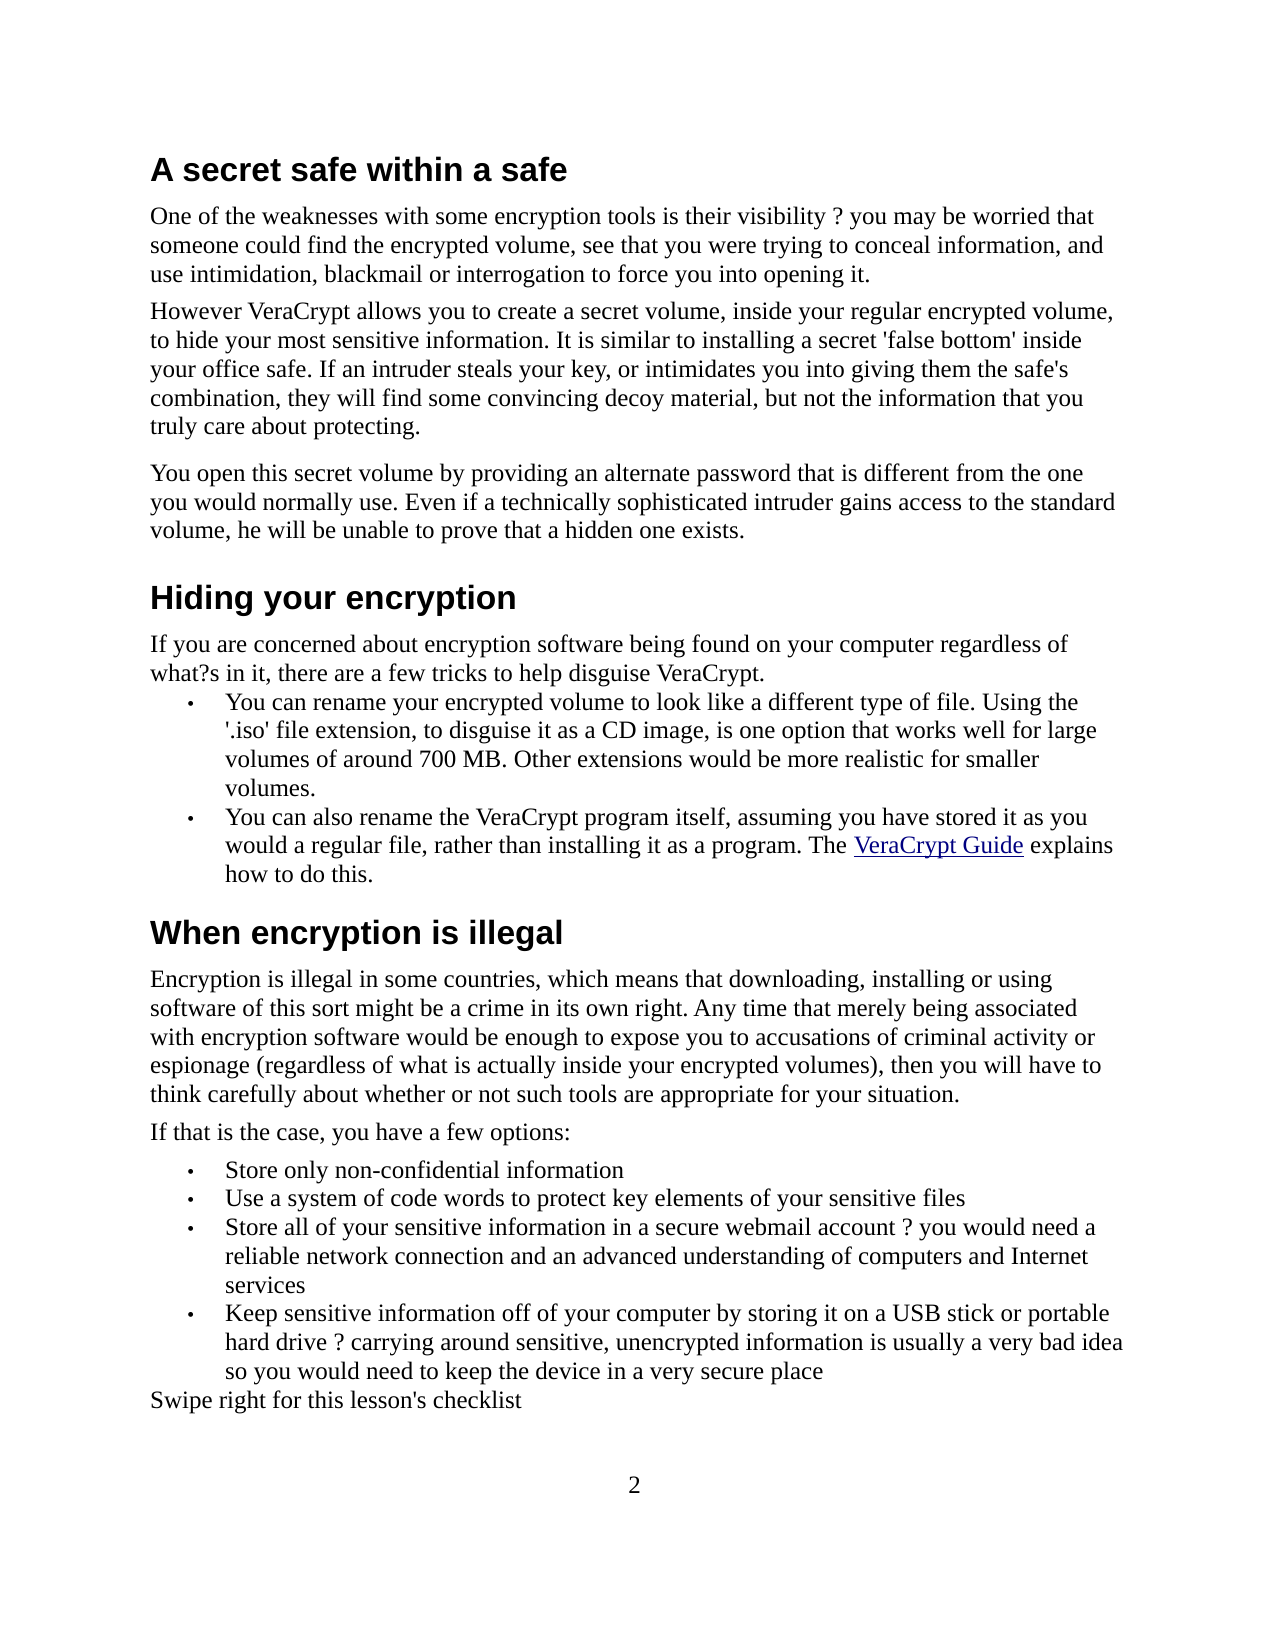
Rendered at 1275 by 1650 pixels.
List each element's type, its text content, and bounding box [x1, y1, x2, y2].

list Store all of your sensitive information in a secure webmail account ? you would need a reliable network connection and an advanced understanding of computers and Internet services [187, 1212, 1125, 1298]
text If that is the case, you have a few options: [150, 1117, 1125, 1146]
list You can rename your encrypted volume to look like a different type of file. Using the '.iso' file extension, to disguise it as a CD image, is one option that works well for large volumes of around 700 MB. Other extensions would be more realistic for smaller volumes. [187, 687, 1125, 802]
subtitle When encryption is illegal [150, 913, 1125, 952]
list Keep sensitive information off of your computer by storing it on a USB stick or portable hard drive ? carrying around sensitive, unencrypted information is usually a very bad idea so you would need to keep the device in a very secure place [187, 1298, 1125, 1385]
list Use a system of code words to protect key elements of your sensitive files [187, 1183, 1125, 1212]
list Store only non-confidential information [187, 1155, 1125, 1183]
text Swipe right for this lesson's checklist [150, 1385, 1125, 1413]
subtitle A secret safe within a safe [150, 150, 1125, 189]
text However VeraCrypt allows you to create a secret volume, inside your regular encrypted volume, to hide your most sensitive information. It is similar to installing a secret 'false bottom' inside your office safe. If an intruder steals your key, or intimidates you into giving them the safe's combination, they will find some convincing decoy material, but not the information that you truly care about protecting. [150, 296, 1125, 440]
subtitle Hiding your encryption [150, 578, 1125, 617]
text One of the weaknesses with some encryption tools is their visibility ? you may be worried that someone could find the encrypted volume, see that you were trying to conceal information, and use intimidation, blackmail or interrogation to force you into opening it. [150, 201, 1125, 287]
list You can also rename the VeraCrypt program itself, assuming you have stored it as you would a regular file, rather than installing it as a program. The VeraCrypt Guide explains how to do this. [187, 802, 1125, 888]
text If you are concerned about encryption software being found on your computer regardless of what?s in it, there are a few tricks to help disguise VeraCrypt. [150, 629, 1125, 687]
text Encryption is illegal in some countries, which means that downloading, installing or using software of this sort might be a crime in its own right. Any time that merely being associated with encryption software would be enough to expose you to accusations of criminal activity or espionage (regardless of what is actually inside your encrypted volumes), then you will have to think carefully about whether or not such tools are appropriate for your situation. [150, 964, 1125, 1108]
text You open this secret volume by providing an alternate password that is different from the one you would normally use. Even if a technically sophisticated intruder gains access to the standard volume, he will be unable to prove that a hidden one exists. [150, 458, 1125, 544]
